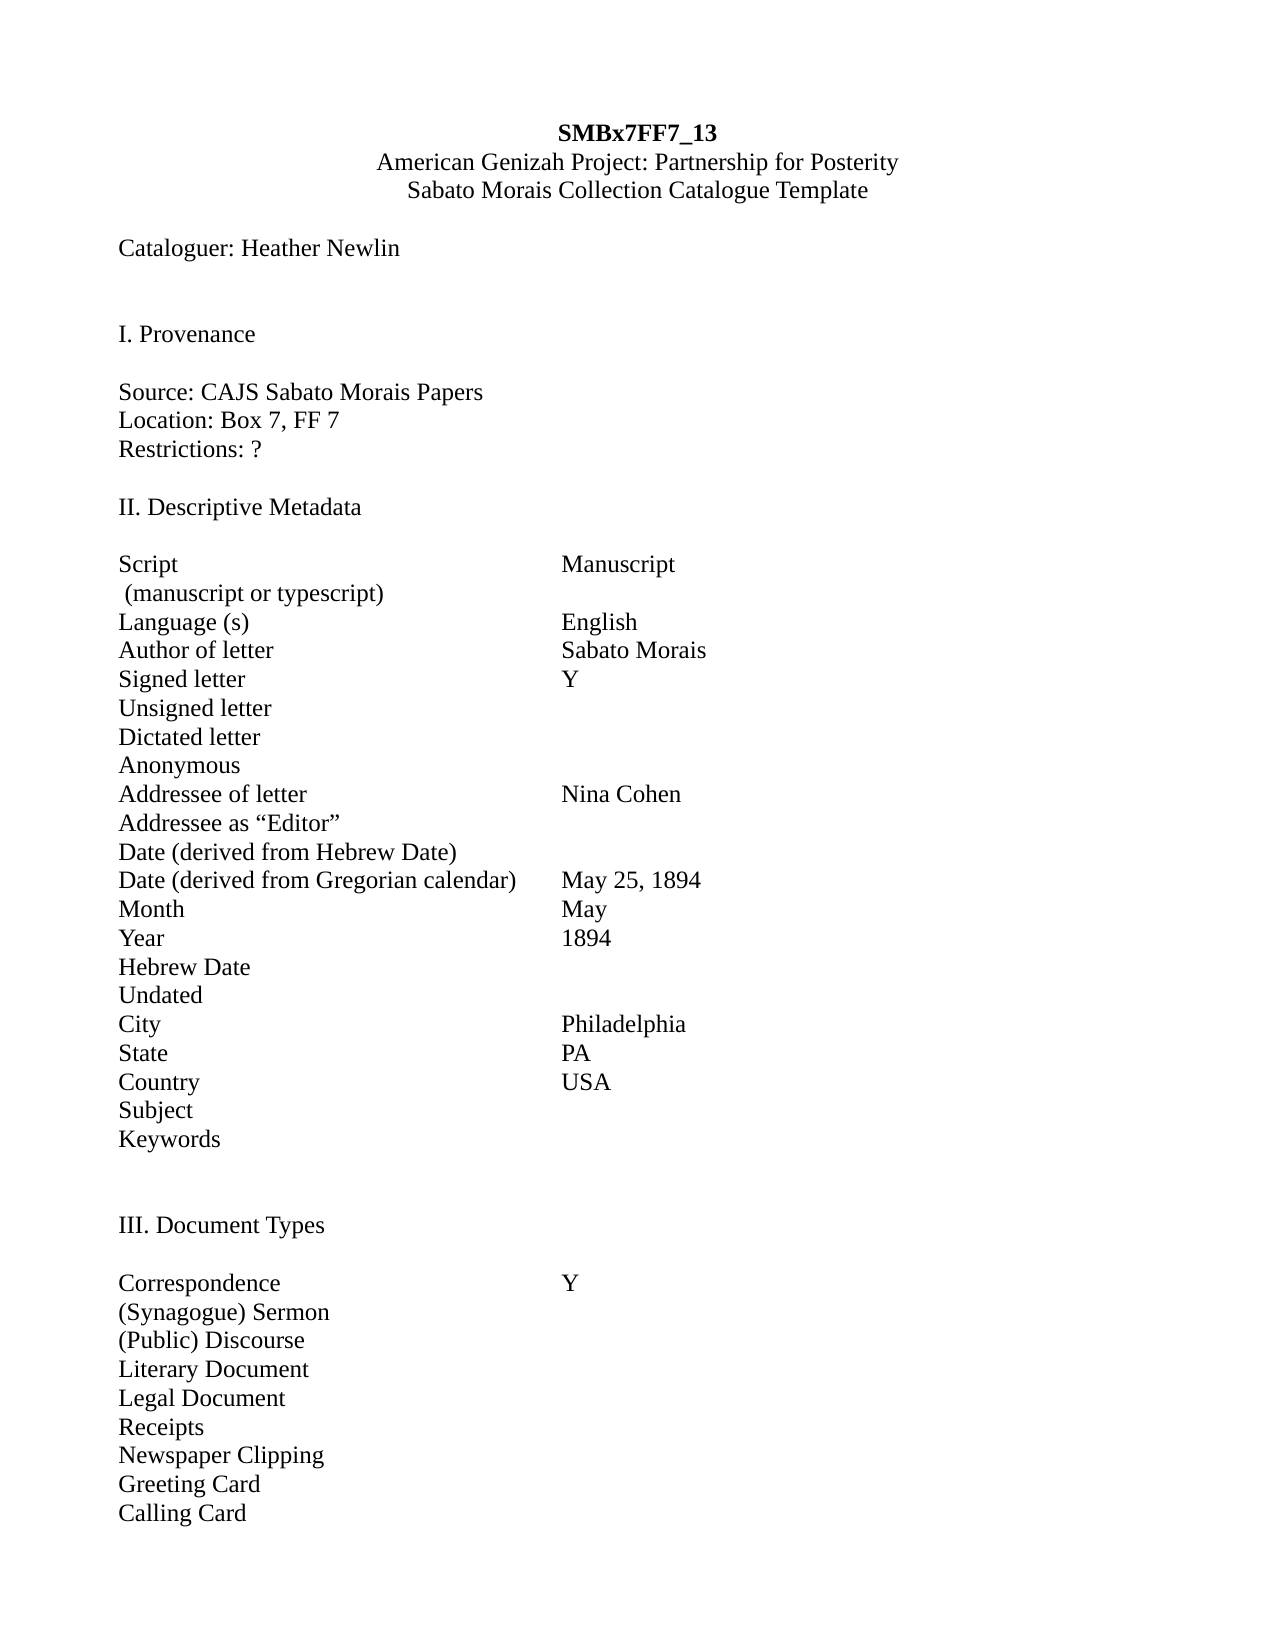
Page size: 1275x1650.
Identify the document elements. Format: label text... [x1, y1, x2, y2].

text Greeting Card [118, 1469, 1157, 1498]
text Calling Card [118, 1498, 1157, 1527]
text City Philadelphia [118, 1009, 1157, 1038]
text Location: Box 7, FF 7 [118, 406, 1157, 434]
text SMBx7FF7_13 [118, 118, 1157, 147]
text Language (s) English [118, 607, 1157, 636]
text Signed letter Y [118, 664, 1157, 693]
text Sabato Morais Collection Catalogue Template [118, 176, 1157, 204]
text Source: CAJS Sabato Morais Papers [118, 377, 1157, 406]
text Dictated letter [118, 722, 1157, 751]
text Cataloguer: Heather Newlin [118, 233, 1157, 262]
text Subject [118, 1096, 1157, 1124]
text Unsigned letter [118, 693, 1157, 722]
text Correspondence Y [118, 1268, 1157, 1297]
text State PA [118, 1038, 1157, 1067]
text Receipts [118, 1412, 1157, 1441]
text Date (derived from Hebrew Date) [118, 837, 1157, 866]
text (manuscript or typescript) [118, 578, 1157, 607]
text (Synagogue) Sermon [118, 1297, 1157, 1326]
text Hebrew Date [118, 952, 1157, 981]
text Month May [118, 894, 1157, 923]
text Anonymous [118, 751, 1157, 779]
text III. Document Types [118, 1211, 1157, 1239]
text I. Provenance [118, 319, 1157, 348]
text Year 1894 [118, 923, 1157, 952]
text American Genizah Project: Partnership for Posterity [118, 147, 1157, 176]
text Addressee as “Editor” [118, 808, 1157, 837]
text Script Manuscript [118, 549, 1157, 578]
text (Public) Discourse [118, 1326, 1157, 1354]
text Newspaper Clipping [118, 1441, 1157, 1469]
text Author of letter Sabato Morais [118, 636, 1157, 664]
text Literary Document [118, 1354, 1157, 1383]
text Date (derived from Gregorian calendar) May 25, 1894 [118, 866, 1157, 894]
text Restrictions: ? [118, 434, 1157, 463]
text Keywords [118, 1124, 1157, 1153]
text Legal Document [118, 1383, 1157, 1412]
text II. Descriptive Metadata [118, 492, 1157, 521]
text Country USA [118, 1067, 1157, 1096]
text Addressee of letter Nina Cohen [118, 779, 1157, 808]
text Undated [118, 981, 1157, 1009]
